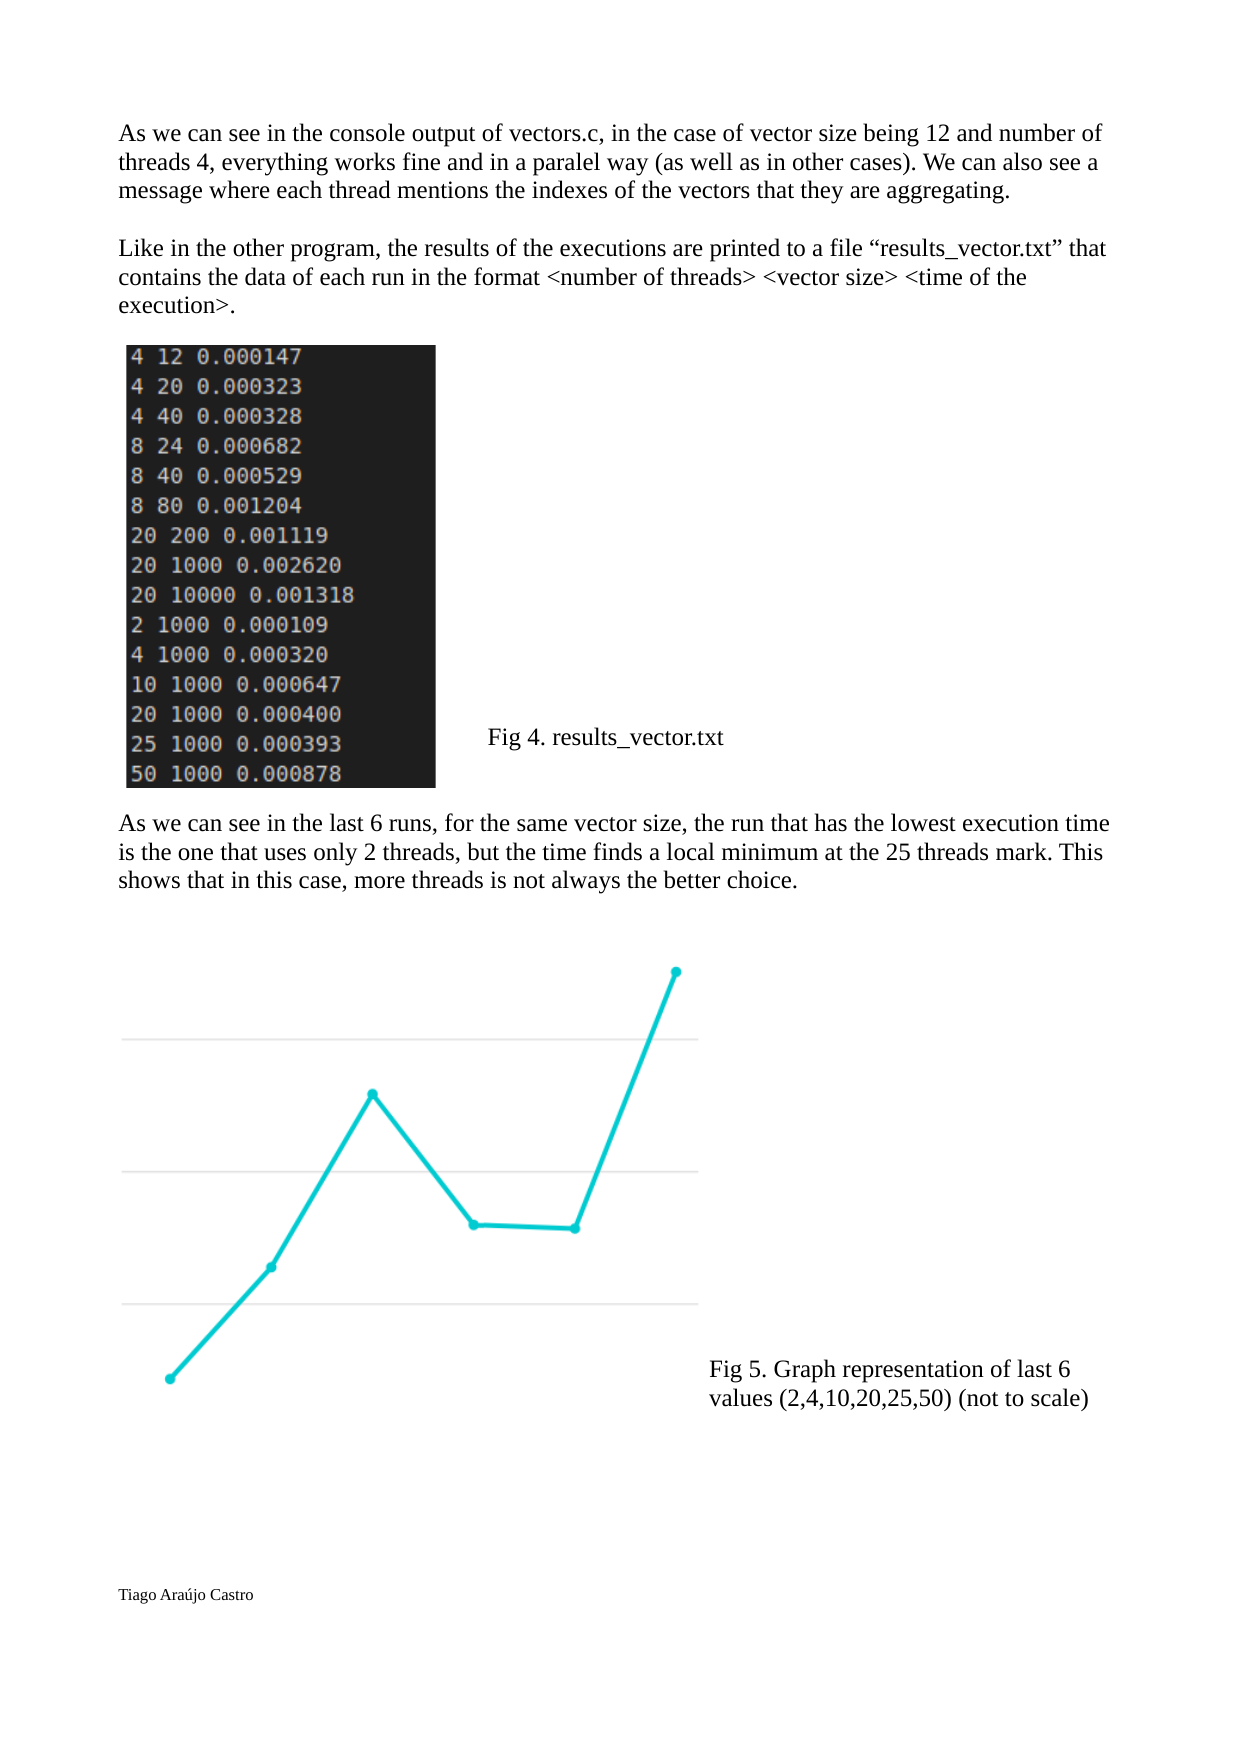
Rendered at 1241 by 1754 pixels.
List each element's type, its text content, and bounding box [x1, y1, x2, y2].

text As we can see in the last 6 runs, for the same vector size, the run that has the lowest execution time is the one that uses only 2 threads, but the time finds a local minimum at the 25 threads mark. This shows that in this case, more threads is not always the better choice. [118, 808, 1122, 894]
picture [121, 923, 699, 1407]
text Fig 5. Graph representation of last 6 values (2,4,10,20,25,50) (not to scale) [118, 923, 1122, 1412]
picture [126, 345, 436, 788]
text Tiago Araújo Castro [118, 1584, 1122, 1603]
text Like in the other program, the results of the executions are printed to a file “results_vector.txt” that contains the data of each run in the format <number of threads> <vector size> <time of the execution>. [118, 233, 1122, 319]
text As we can see in the console output of vectors.c, in the case of vector size being 12 and number of threads 4, everything works fine and in a paralel way (as well as in other cases). We can also see a message where each thread mentions the indexes of the vectors that they are aggregating. [118, 118, 1122, 204]
text Fig 4. results_vector.txt [118, 406, 1122, 808]
